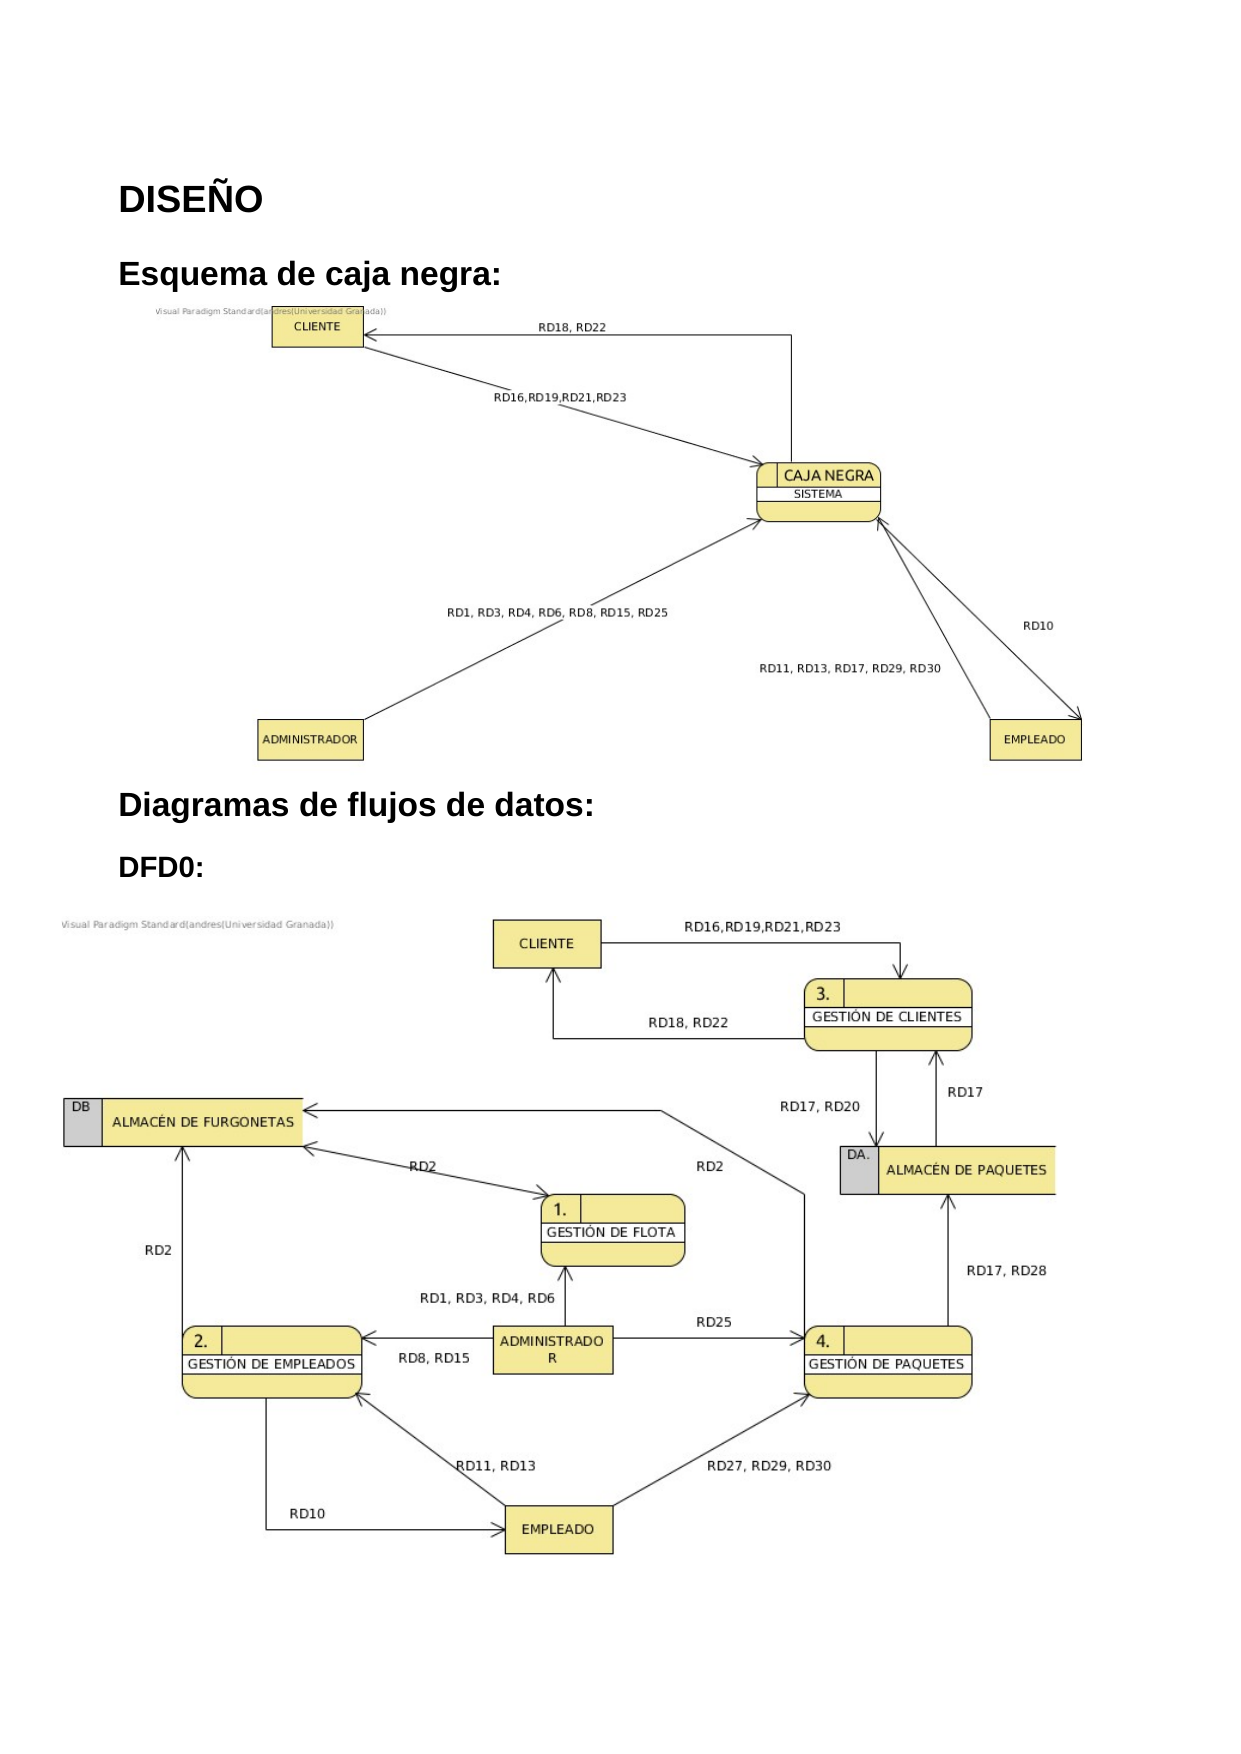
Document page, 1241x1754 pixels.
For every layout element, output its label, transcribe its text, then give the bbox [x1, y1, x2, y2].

subtitle Diagramas de flujos de datos: [118, 325, 1122, 823]
subtitle DFD0: [118, 850, 1122, 884]
picture [61, 916, 1066, 1558]
subtitle DISEÑO [118, 176, 1122, 220]
picture [155, 304, 1085, 785]
subtitle Esquema de caja negra: [118, 253, 1122, 292]
